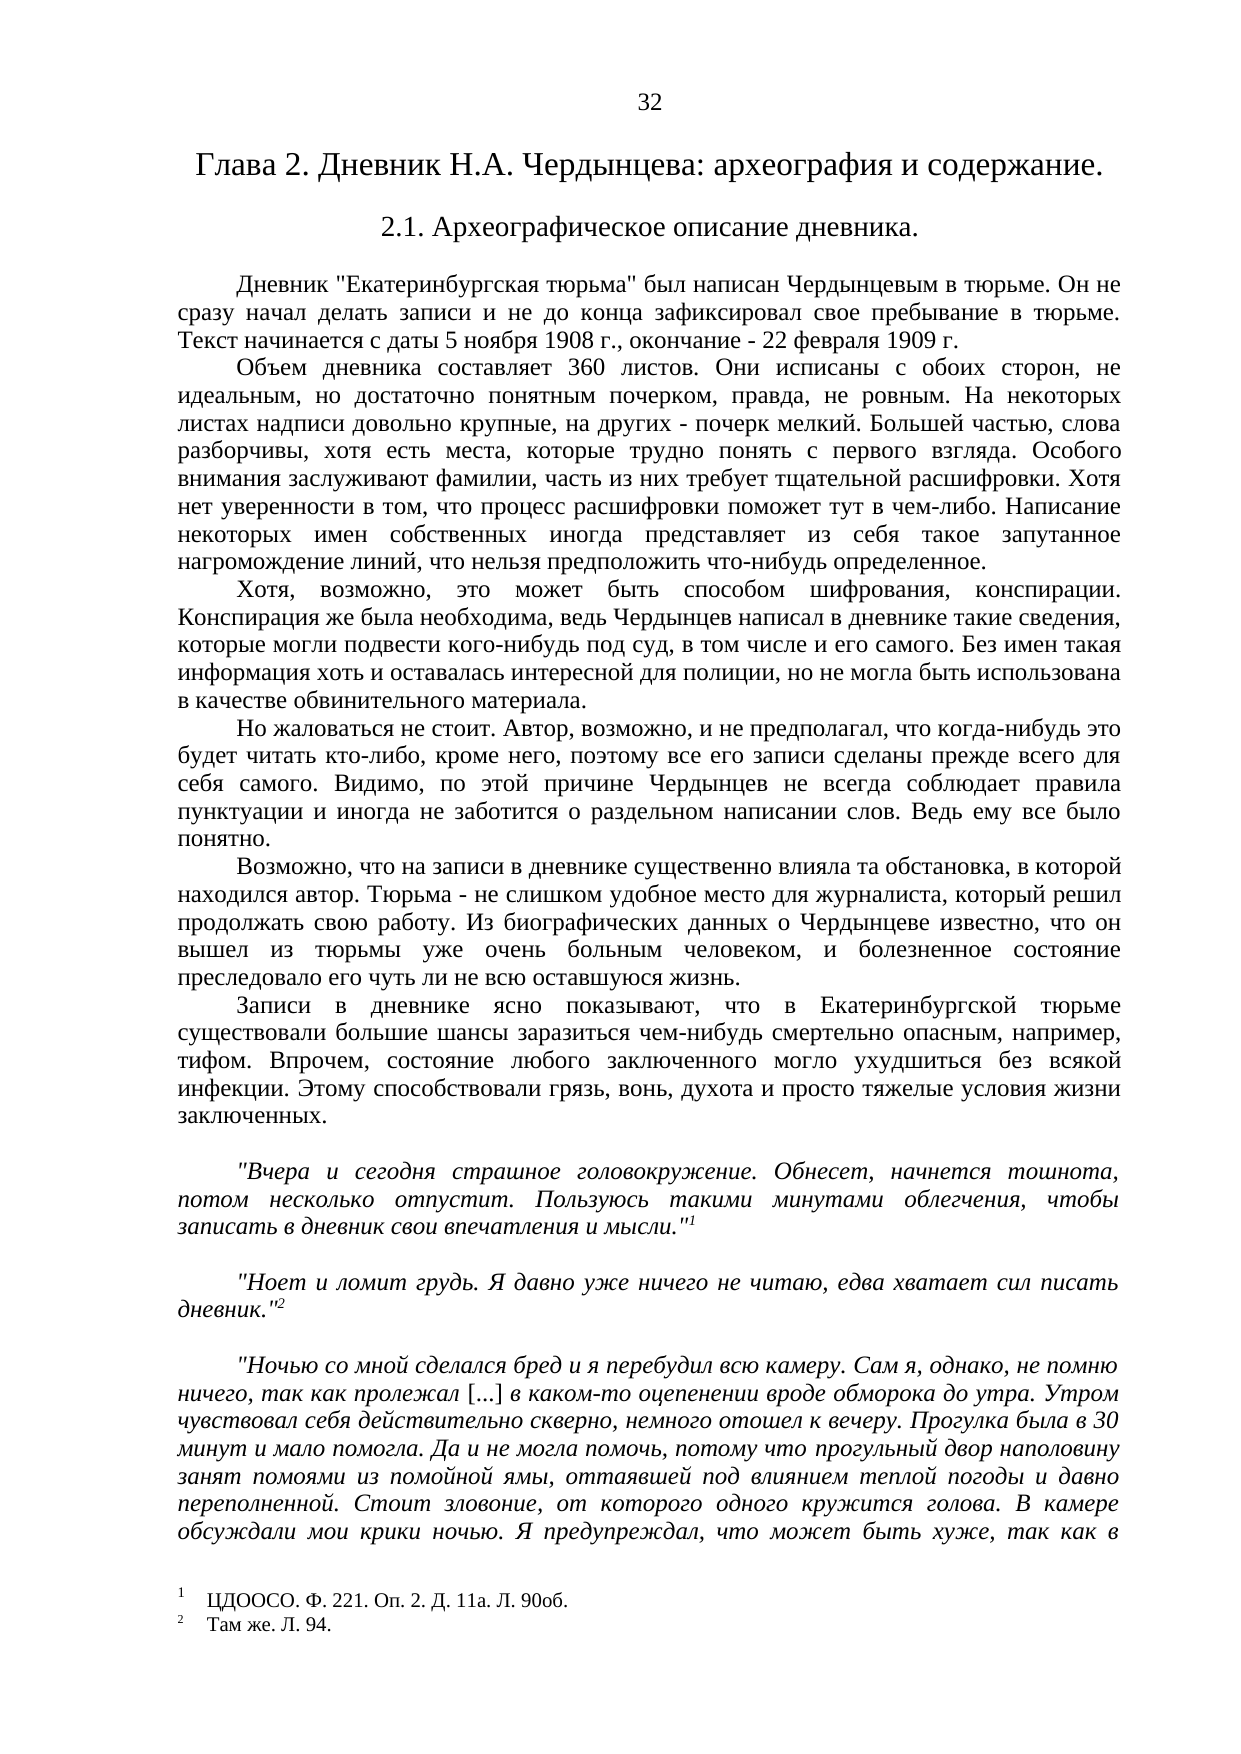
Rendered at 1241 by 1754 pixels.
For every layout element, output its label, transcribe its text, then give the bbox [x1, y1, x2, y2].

text Хотя, возможно, это может быть способом шифрования, конспирации. Конспирация же была необходима, ведь Чердынцев написал в дневнике такие сведения, которые могли подвести кого-нибудь под суд, в том числе и его самого. Без имен такая информация хоть и оставалась интересной для полиции, но не могла быть использована в качестве обвинительного материала. [177, 575, 1122, 714]
text Глава 2. Дневник Н.А. Чердынцева: археография и содержание. [177, 146, 1122, 183]
text 2.1. Археографическое описание дневника. [177, 210, 1122, 243]
text "Ноет и ломит грудь. Я давно уже ничего не читаю, едва хватает сил писать дневник." [177, 1268, 1122, 1323]
text Возможно, что на записи в дневнике существенно влияла та обстановка, в которой находился автор. Тюрьма - не слишком удобное место для журналиста, который решил продолжать свою работу. Из биографических данных о Чердынцеве известно, что он вышел из тюрьмы уже очень больным человеком, и болезненное состояние преследовало его чуть ли не всю оставшуюся жизнь. [177, 852, 1122, 991]
text "Вчера и сегодня страшное головокружение. Обнесет, начнется тошнота, потом несколько отпустит. Пользуюсь такими минутами облегчения, чтобы записать в дневник свои впечатления и мысли." [177, 1157, 1122, 1240]
text Дневник "Екатеринбургская тюрьма" был написан Чердынцевым в тюрьме. Он не сразу начал делать записи и не до конца зафиксировал свое пребывание в тюрьме. Текст начинается с даты 5 ноября 1908 г., окончание - 22 февраля 1909 г. [177, 270, 1122, 353]
text ЦДООСО. Ф. 221. Оп. 2. Д. 11а. Л. 90об. [177, 1585, 1122, 1613]
text Объем дневника составляет 360 листов. Они исписаны с обоих сторон, не идеальным, но достаточно понятным почерком, правда, не ровным. На некоторых листах надписи довольно крупные, на других - почерк мелкий. Большей частью, слова разборчивы, хотя есть места, которые трудно понять с первого взгляда. Особого внимания заслуживают фамилии, часть из них требует тщательной расшифровки. Хотя нет уверенности в том, что процесс расшифровки поможет тут в чем-либо. Написание некоторых имен собственных иногда представляет из себя такое запутанное нагромождение линий, что нельзя предположить что-нибудь определенное. [177, 353, 1122, 575]
text Записи в дневнике ясно показывают, что в Екатеринбургской тюрьме существовали большие шансы заразиться чем-нибудь смертельно опасным, например, тифом. Впрочем, состояние любого заключенного могло ухудшиться без всякой инфекции. Этому способствовали грязь, вонь, духота и просто тяжелые условия жизни заключенных. [177, 991, 1122, 1129]
text "Ночью со мной сделался бред и я перебудил всю камеру. Сам я, однако, не помню ничего, так как пролежал [...] в каком-то оцепенении вроде обморока до утра. Утром чувствовал себя действительно скверно, немного отошел к вечеру. Прогулка была в 30 минут и мало помогла. Да и не могла помочь, потому что прогульный двор наполовину занят помоями из помойной ямы, оттаявшей под влиянием теплой погоды и давно переполненной. Стоит зловоние, от которого одного кружится голова. В камере обсуждали мои крики ночью. Я предупреждал, что может быть хуже, так как в [177, 1351, 1122, 1545]
text Но жаловаться не стоит. Автор, возможно, и не предполагал, что когда-нибудь это будет читать кто-либо, кроме него, поэтому все его записи сделаны прежде всего для себя самого. Видимо, по этой причине Чердынцев не всегда соблюдает правила пунктуации и иногда не заботится о раздельном написании слов. Ведь ему все было понятно. [177, 714, 1122, 852]
text Там же. Л. 94. [177, 1613, 1122, 1636]
